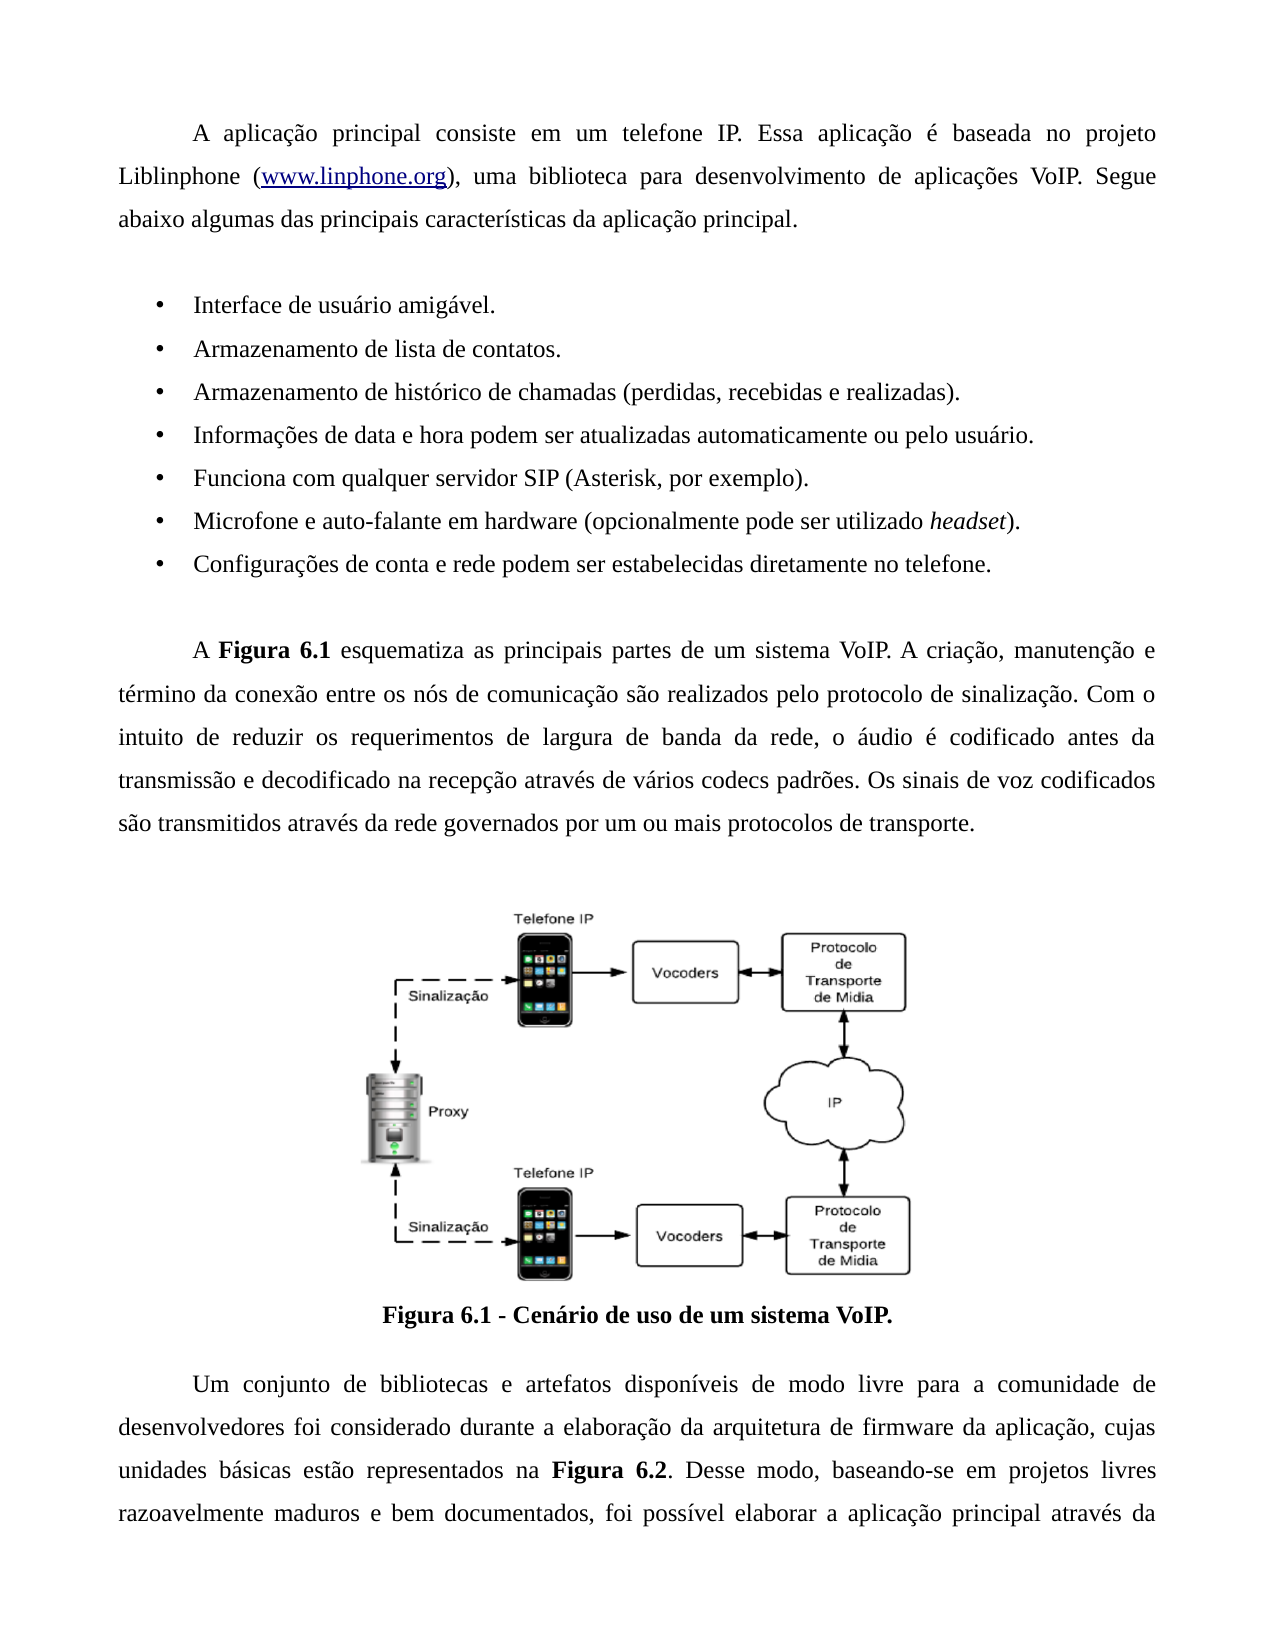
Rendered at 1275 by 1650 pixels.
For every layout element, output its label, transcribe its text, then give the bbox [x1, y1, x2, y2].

text A Figura 6.1 esquematiza as principais partes de um sistema VoIP. A criação, manutenção e término da conexão entre os nós de comunicação são realizados pelo protocolo de sinalização. Com o intuito de reduzir os requerimentos de largura de banda da rede, o áudio é codificado antes da transmissão e decodificado na recepção através de vários codecs padrões. Os sinais de voz codificados são transmitidos através da rede governados por um ou mais protocolos de transporte. [118, 636, 1157, 837]
list Informações de data e hora podem ser atualizadas automaticamente ou pelo usuário. [156, 420, 1157, 449]
list Funciona com qualquer servidor SIP (Asterisk, por exemplo). [156, 463, 1157, 492]
text A aplicação principal consiste em um telefone IP. Essa aplicação é baseada no projeto Liblinphone (www.linphone.org), uma biblioteca para desenvolvimento de aplicações VoIP. Segue abaixo algumas das principais características da aplicação principal. [118, 118, 1157, 233]
text Figura 6.1 - Cenário de uso de um sistema VoIP. [358, 1286, 917, 1328]
list Configurações de conta e rede podem ser estabelecidas diretamente no telefone. [156, 549, 1157, 578]
list Microfone e auto-falante em hardware (opcionalmente pode ser utilizado headset). [156, 506, 1157, 535]
picture [358, 907, 917, 1286]
text Um conjunto de bibliotecas e artefatos disponíveis de modo livre para a comunidade de desenvolvedores foi considerado durante a elaboração da arquitetura de firmware da aplicação, cujas unidades básicas estão representados na Figura 6.2. Desse modo, baseando-se em projetos livres razoavelmente maduros e bem documentados, foi possível elaborar a aplicação principal através da [118, 1369, 1157, 1527]
list Armazenamento de histórico de chamadas (perdidas, recebidas e realizadas). [156, 377, 1157, 406]
list Armazenamento de lista de contatos. [156, 334, 1157, 362]
list Interface de usuário amigável. [156, 291, 1157, 319]
